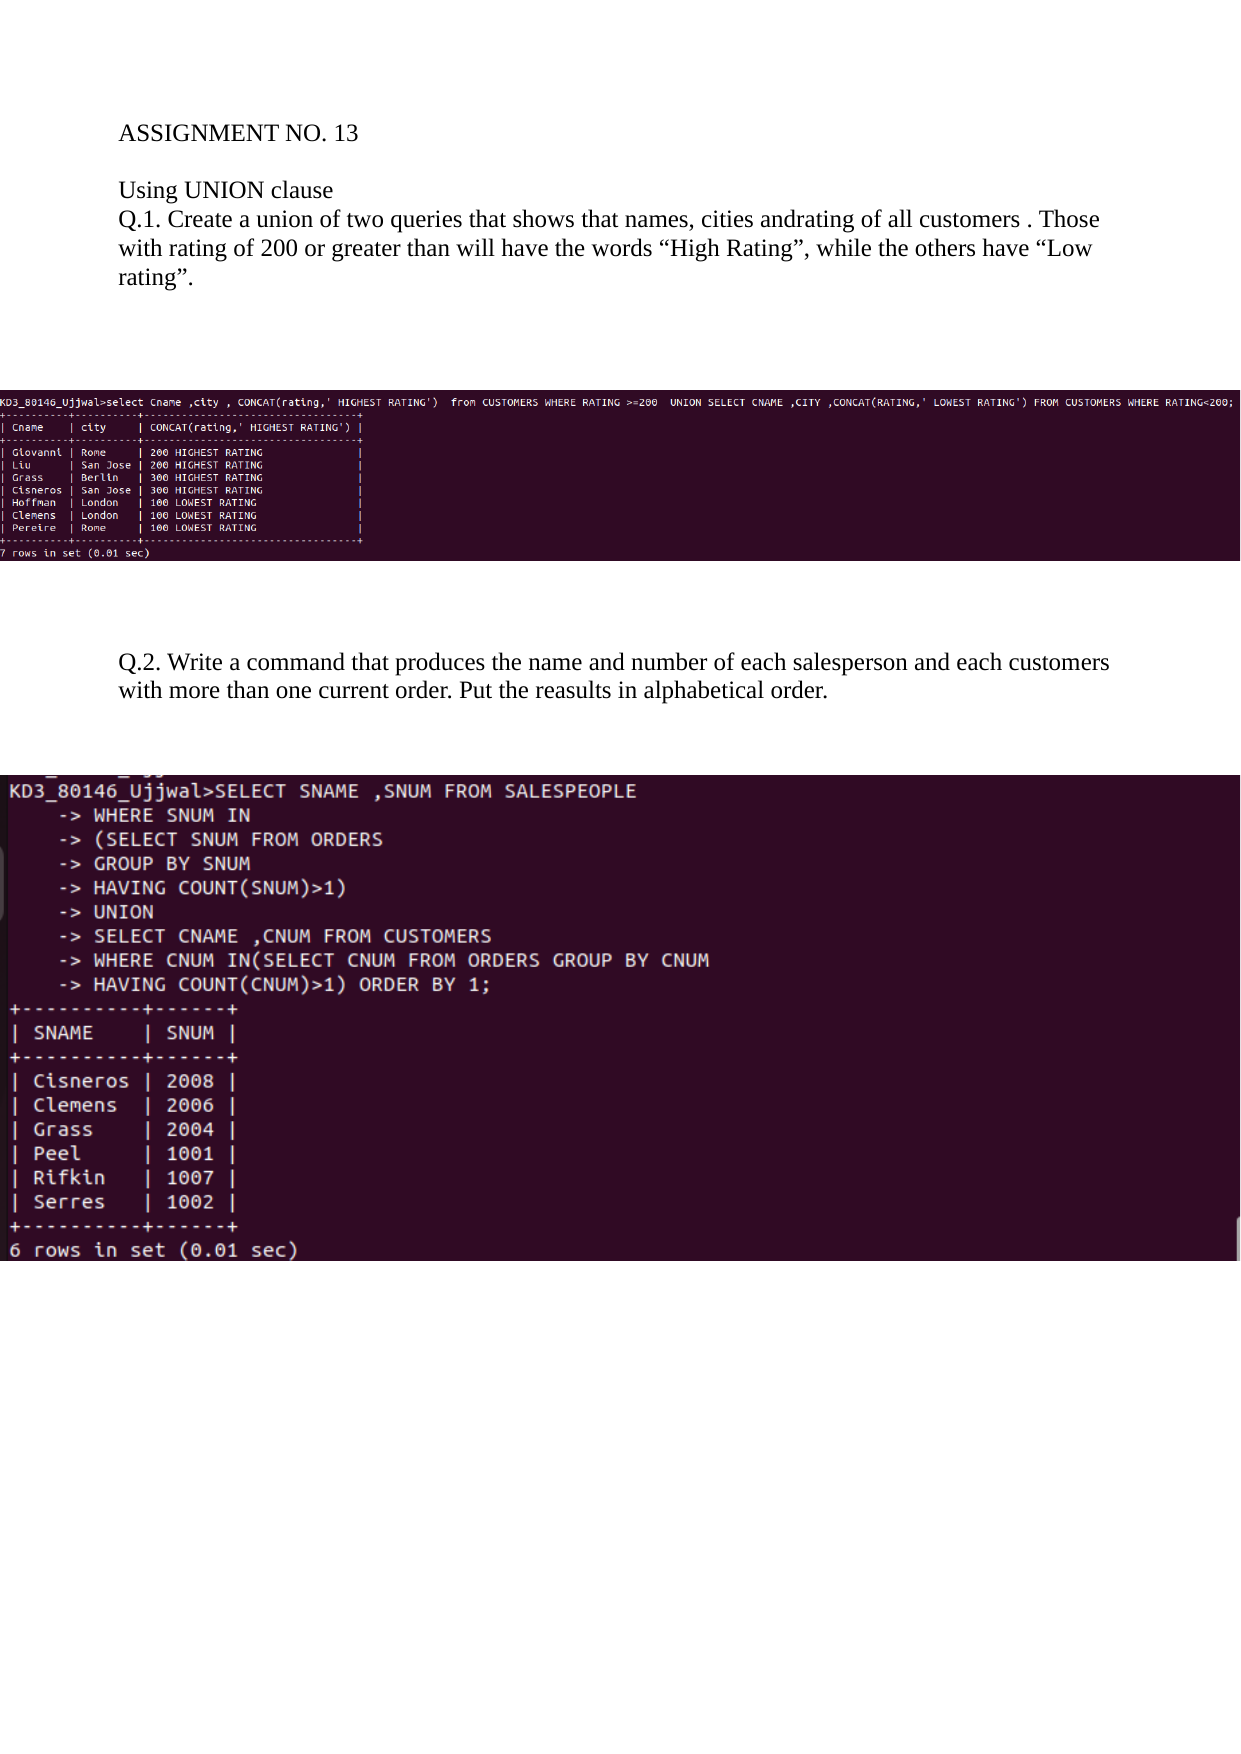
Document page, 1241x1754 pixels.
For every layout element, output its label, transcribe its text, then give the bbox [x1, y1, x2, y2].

picture [0, 390, 1241, 561]
text Using UNION clause [118, 176, 1122, 204]
text Q.2. Write a command that produces the name and number of each salesperson and each customers with more than one current order. Put the reasults in alphabetical order. [118, 647, 1122, 704]
picture [0, 775, 1241, 1261]
text Q.1. Create a union of two queries that shows that names, cities andrating of all customers . Those with rating of 200 or greater than will have the words “High Rating”, while the others have “Low rating”. [118, 204, 1122, 291]
text ASSIGNMENT NO. 13 [118, 118, 1122, 147]
